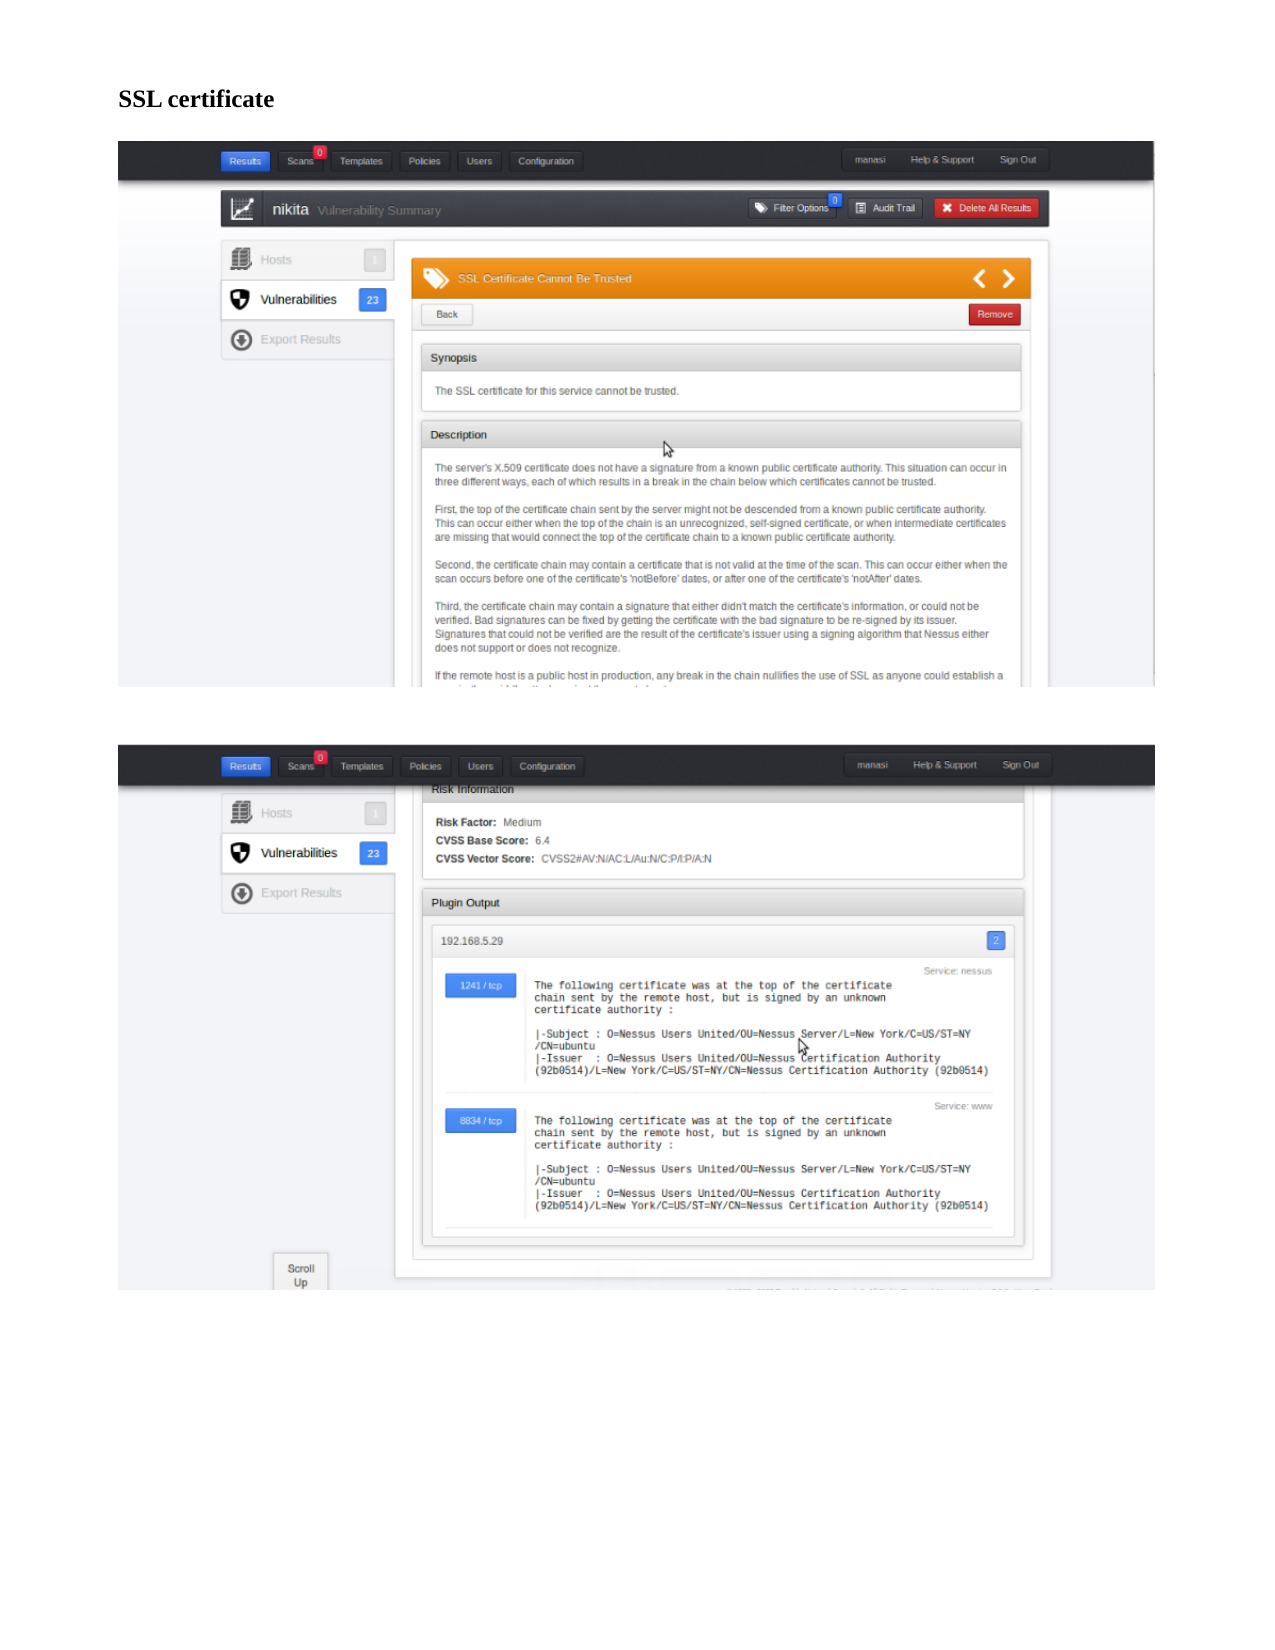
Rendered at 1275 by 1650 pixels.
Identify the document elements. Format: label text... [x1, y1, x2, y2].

text SSL certificate [118, 84, 1157, 113]
